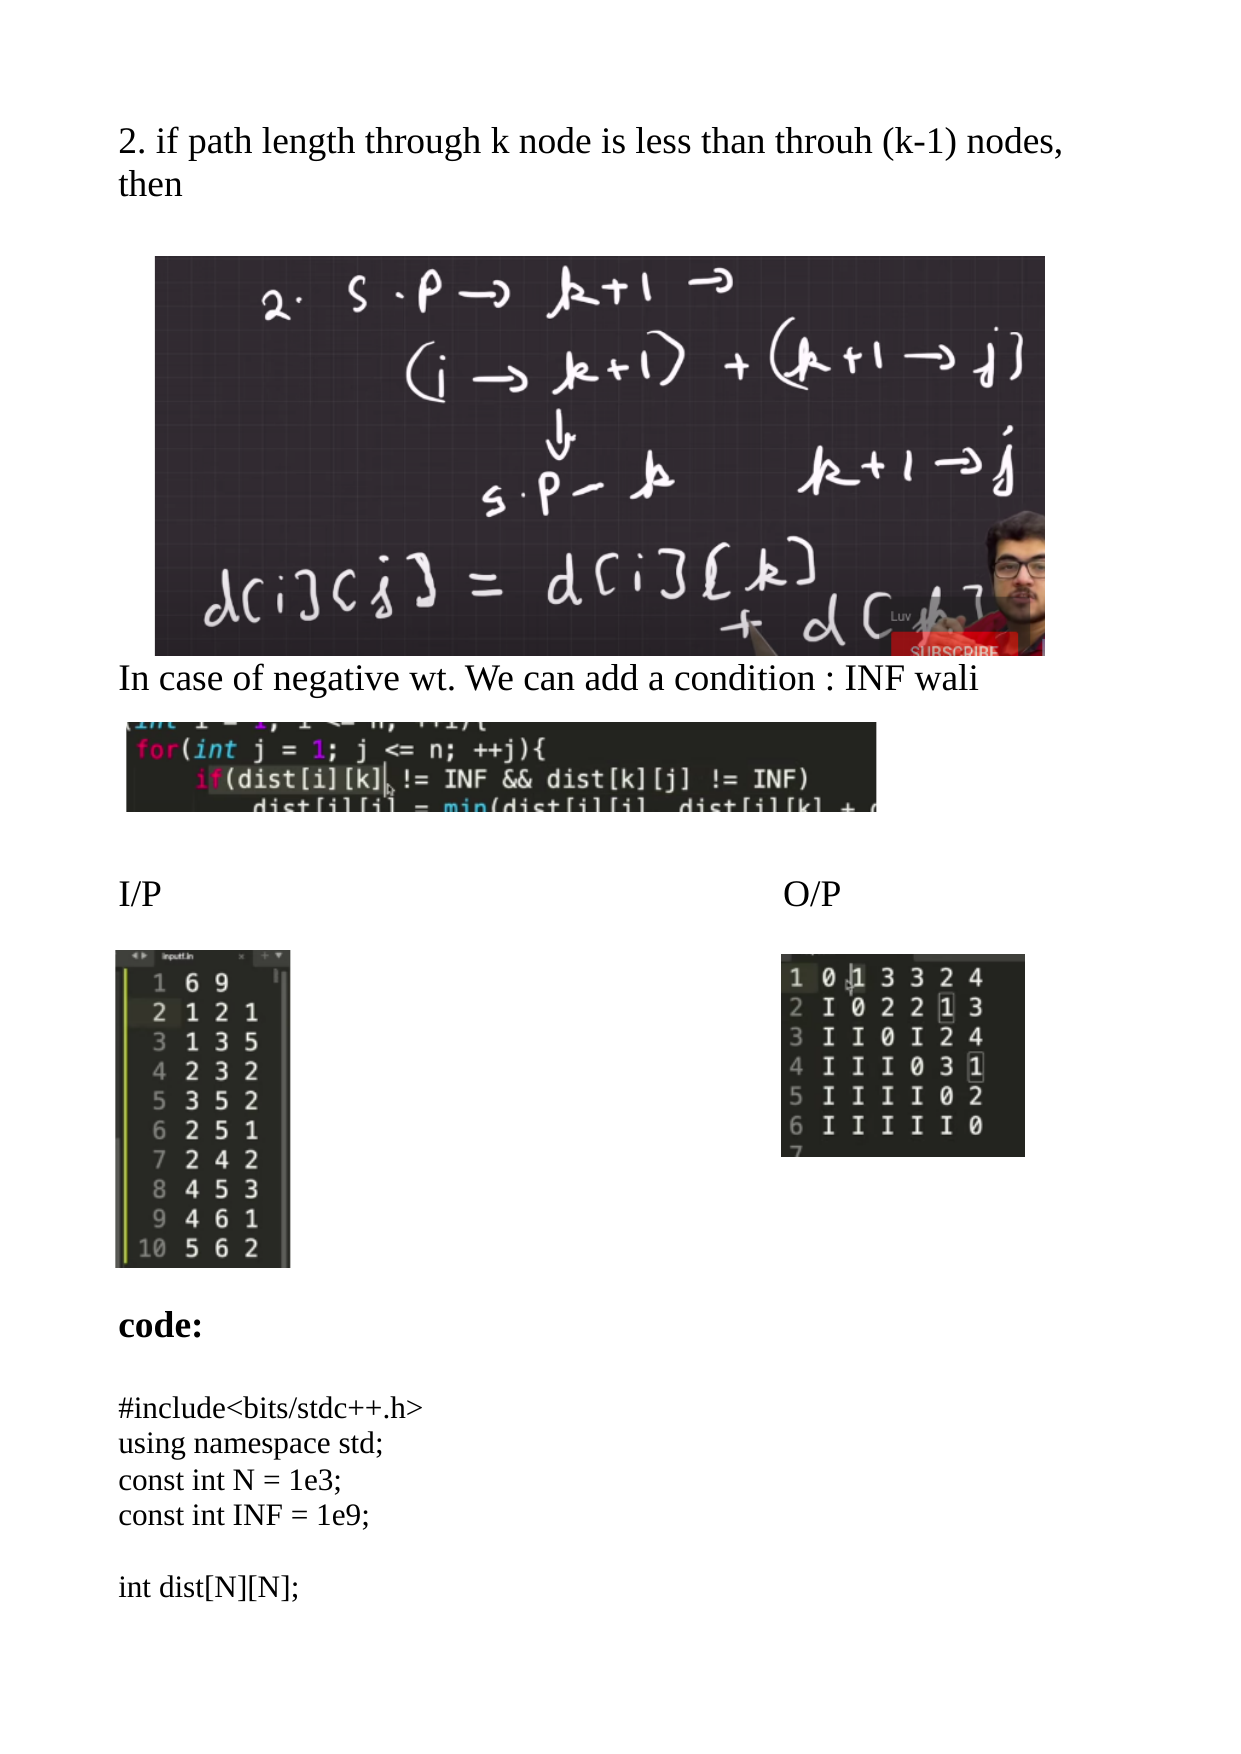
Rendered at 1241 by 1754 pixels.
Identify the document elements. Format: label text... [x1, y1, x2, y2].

picture [115, 950, 291, 1268]
text I/P O/P [118, 871, 1122, 914]
text const int INF = 1e9; [118, 1497, 1122, 1533]
text code: [118, 1303, 1122, 1346]
text 2. if path length through k node is less than throuh (k-1) nodes, then [118, 118, 1122, 204]
text int dist[N][N]; [118, 1568, 1122, 1604]
picture [154, 256, 1045, 656]
picture [781, 954, 1025, 1157]
text using namespace std; [118, 1425, 1122, 1461]
text const int N = 1e3; [118, 1461, 1122, 1497]
picture [126, 722, 877, 812]
text In case of negative wt. We can add a condition : INF wali [118, 247, 1122, 699]
text #include<bits/stdc++.h> [118, 1389, 1122, 1425]
